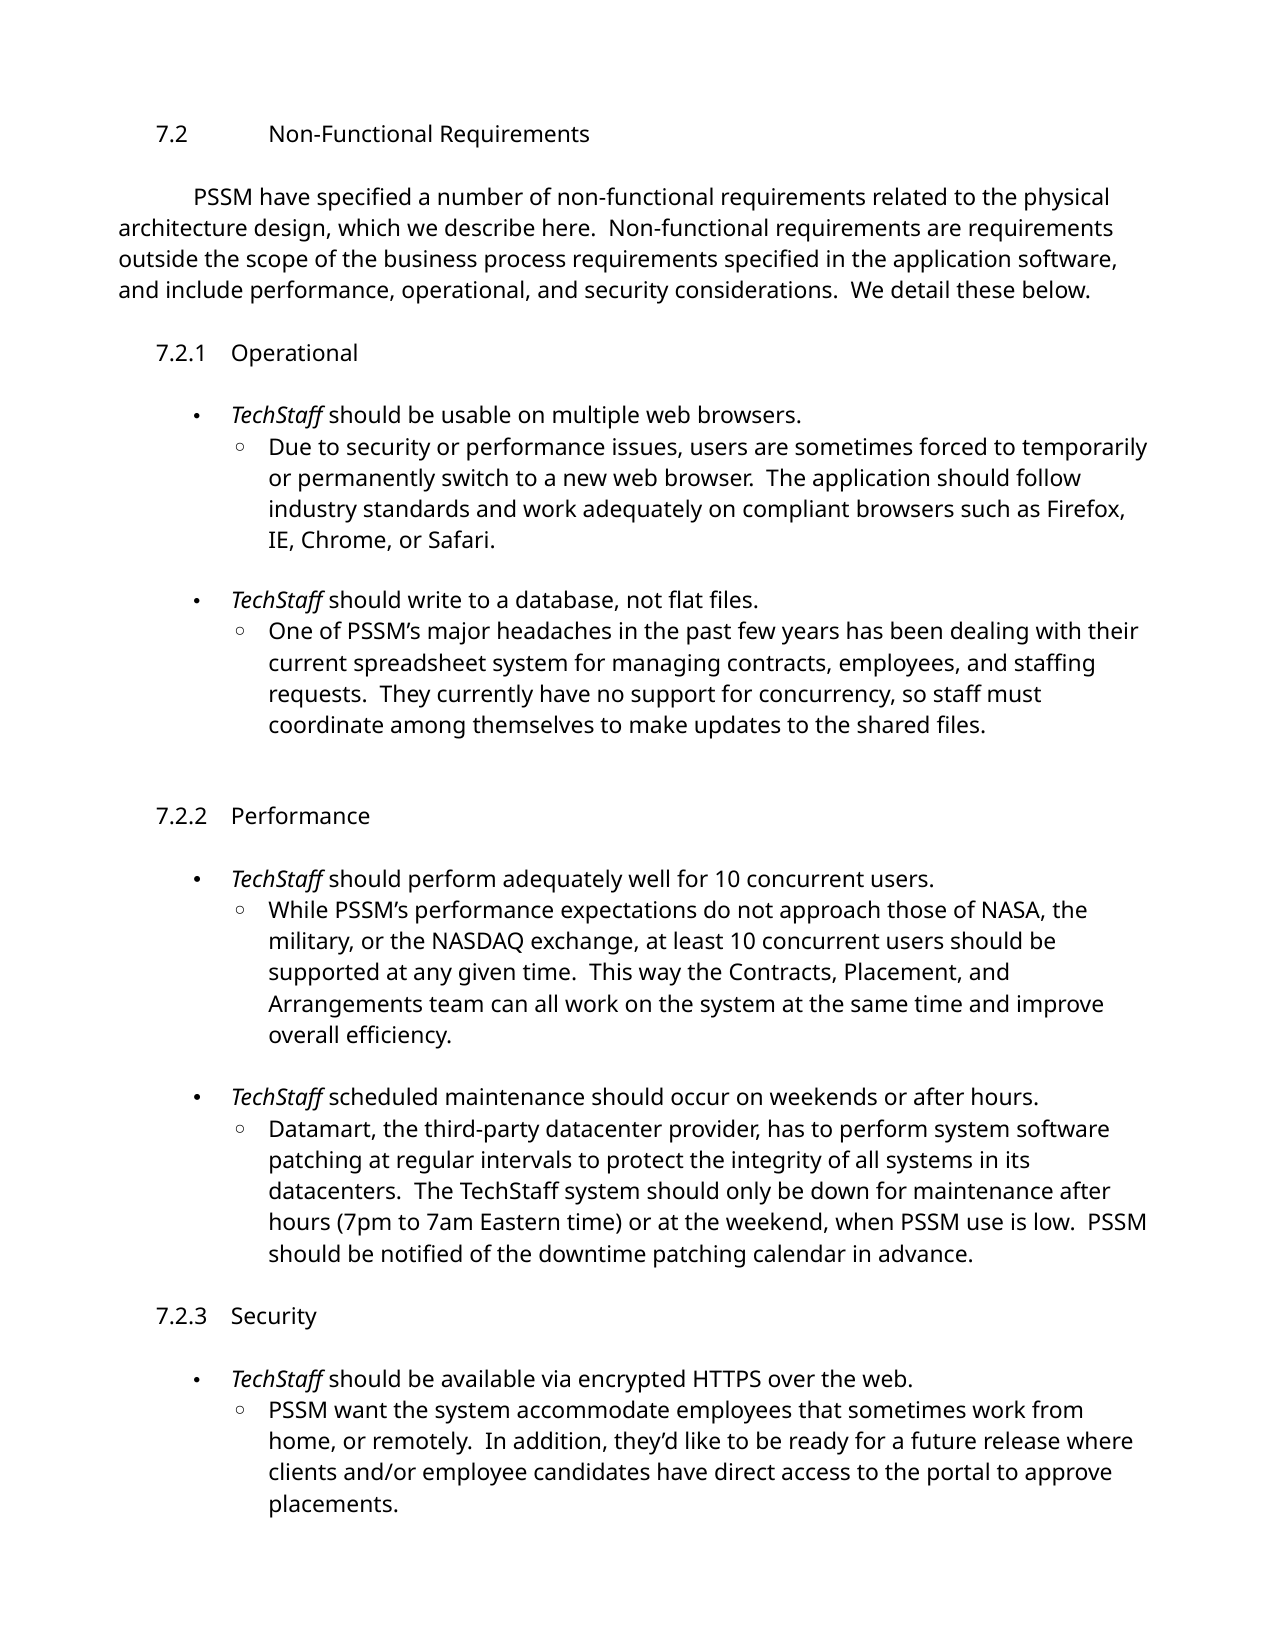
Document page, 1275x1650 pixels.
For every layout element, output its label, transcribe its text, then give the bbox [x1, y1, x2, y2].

list TechStaff should be available via encrypted HTTPS over the web. [193, 1362, 1157, 1394]
list Due to security or performance issues, users are sometimes forced to temporarily or permanently switch to a new web browser. The application should follow industry standards and work adequately on compliant browsers such as Firefox, IE, Chrome, or Safari. [231, 431, 1157, 556]
text 7.2 Non-Functional Requirements [118, 118, 1157, 149]
list TechStaff scheduled maintenance should occur on weekends or after hours. [193, 1081, 1157, 1112]
text 7.2.1 Operational [156, 337, 1157, 368]
list TechStaff should be usable on multiple web browsers. [193, 399, 1157, 431]
list TechStaff should write to a database, not flat files. [193, 584, 1157, 615]
text 7.2.2 Performance [156, 800, 1157, 831]
text PSSM have specified a number of non-functional requirements related to the physical architecture design, which we describe here. Non-functional requirements are requirements outside the scope of the business process requirements specified in the application software, and include performance, operational, and security considerations. We detail these below. [118, 181, 1157, 306]
list PSSM want the system accommodate employees that sometimes work from home, or remotely. In addition, they’d like to be ready for a future release where clients and/or employee candidates have direct access to the portal to approve placements. [231, 1394, 1157, 1519]
list One of PSSM’s major headaches in the past few years has been dealing with their current spreadsheet system for managing contracts, employees, and staffing requests. They currently have no support for concurrency, so staff must coordinate among themselves to make updates to the shared files. [231, 615, 1157, 740]
list Datamart, the third-party datacenter provider, has to perform system software patching at regular intervals to protect the integrity of all systems in its datacenters. The TechStaff system should only be down for maintenance after hours (7pm to 7am Eastern time) or at the weekend, when PSSM use is low. PSSM should be notified of the downtime patching calendar in advance. [231, 1112, 1157, 1269]
list While PSSM’s performance expectations do not approach those of NASA, the military, or the NASDAQ exchange, at least 10 concurrent users should be supported at any given time. This way the Contracts, Placement, and Arrangements team can all work on the system at the same time and improve overall efficiency. [231, 894, 1157, 1050]
list TechStaff should perform adequately well for 10 concurrent users. [193, 862, 1157, 894]
text 7.2.3 Security [156, 1300, 1157, 1331]
